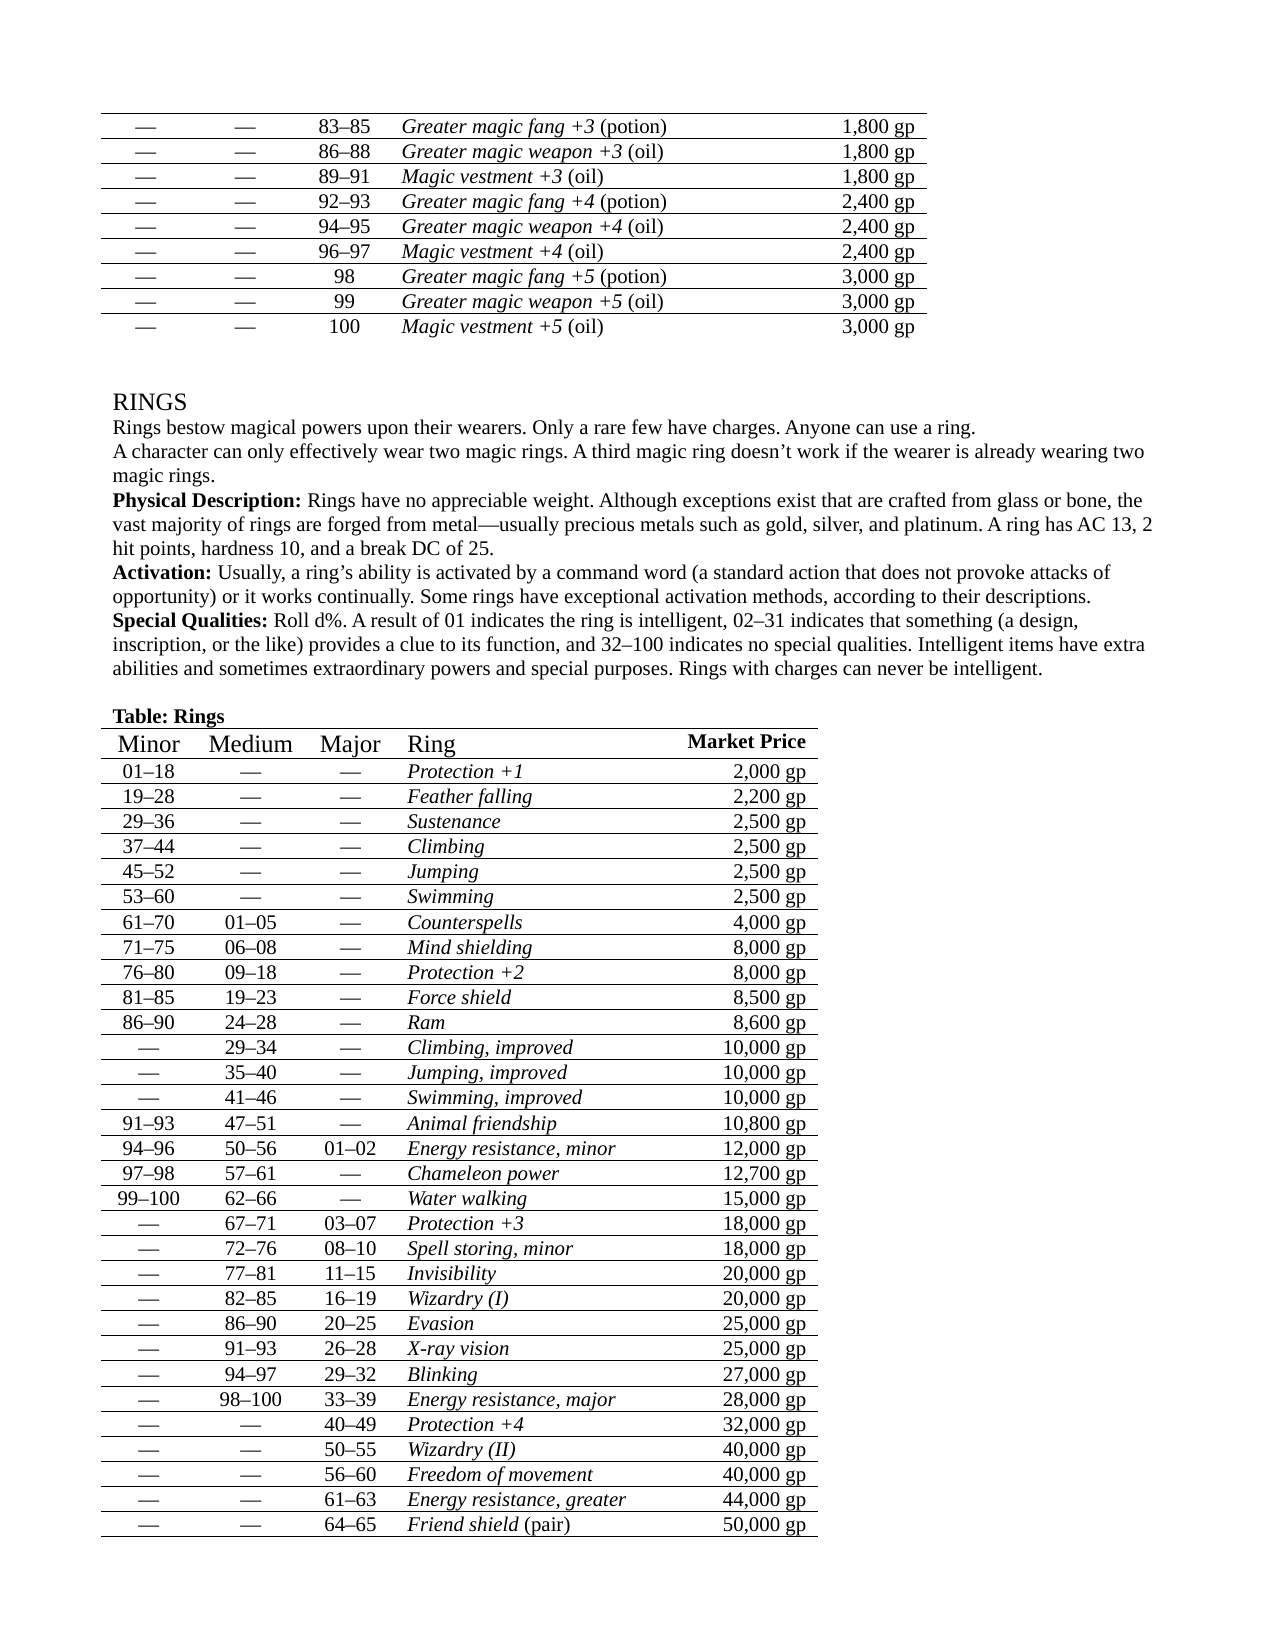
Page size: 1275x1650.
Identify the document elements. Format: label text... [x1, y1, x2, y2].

table_cell — [196, 834, 305, 858]
table_cell Energy resistance, greater [395, 1487, 666, 1511]
table_cell 01–05 [196, 910, 305, 934]
table_cell 97–98 [101, 1161, 196, 1185]
table_cell — [101, 1512, 196, 1536]
table_cell Friend shield (pair) [395, 1512, 666, 1536]
table_cell — [101, 164, 191, 188]
table_cell 98 [299, 264, 389, 288]
table_cell 3,000 gp [775, 314, 927, 338]
table_cell — [101, 1311, 196, 1335]
table_cell 82–85 [196, 1286, 305, 1310]
table_cell — [196, 1487, 305, 1511]
table_cell — [191, 164, 299, 188]
table_cell — [196, 1412, 305, 1436]
table_cell 12,000 gp [666, 1136, 818, 1159]
table_cell — [101, 189, 191, 213]
table_cell 25,000 gp [666, 1311, 818, 1335]
table_cell 20,000 gp [666, 1261, 818, 1285]
table_cell Water walking [395, 1186, 666, 1210]
table_cell — [101, 1035, 196, 1059]
table_cell — [196, 784, 305, 808]
table_cell 37–44 [101, 834, 196, 858]
table_cell Major [305, 729, 395, 758]
table_cell — [196, 759, 305, 783]
table_cell 10,000 gp [666, 1060, 818, 1084]
table_cell 1,800 gp [775, 139, 927, 163]
table_cell — [101, 1412, 196, 1436]
table_cell 4,000 gp [666, 910, 818, 934]
table_cell 15,000 gp [666, 1186, 818, 1210]
table_cell — [305, 809, 395, 833]
table_cell Market Price [666, 729, 818, 758]
table_cell — [305, 985, 395, 1009]
table_cell — [305, 1186, 395, 1210]
table_cell 2,400 gp [775, 239, 927, 263]
table_header Table: Rings [101, 704, 818, 728]
table_cell Energy resistance, minor [395, 1136, 666, 1159]
table_cell 50,000 gp [666, 1512, 818, 1536]
table_cell 20,000 gp [666, 1286, 818, 1310]
table_cell Protection +1 [395, 759, 666, 783]
table_cell 94–97 [196, 1361, 305, 1386]
table_cell 62–66 [196, 1186, 305, 1210]
table_cell 10,000 gp [666, 1035, 818, 1059]
table_cell 47–51 [196, 1110, 305, 1134]
table_cell — [101, 1487, 196, 1511]
table_cell 2,500 gp [666, 885, 818, 908]
table_cell — [191, 214, 299, 238]
table_cell 06–08 [196, 935, 305, 959]
table_cell — [305, 935, 395, 959]
table_cell — [101, 1336, 196, 1360]
table_cell — [305, 960, 395, 984]
table_cell — [196, 1512, 305, 1536]
table_cell — [191, 114, 299, 138]
table_cell Protection +3 [395, 1211, 666, 1235]
table_cell Ram [395, 1010, 666, 1034]
table_cell Evasion [395, 1311, 666, 1335]
table_cell 19–28 [101, 784, 196, 808]
table_cell 83–85 [299, 114, 389, 138]
table_cell Protection +2 [395, 960, 666, 984]
table_cell — [101, 1060, 196, 1084]
table_cell 71–75 [101, 935, 196, 959]
table_cell — [305, 759, 395, 783]
table_cell Force shield [395, 985, 666, 1009]
table_cell Jumping, improved [395, 1060, 666, 1084]
table_cell 3,000 gp [775, 264, 927, 288]
table_cell Wizardry (II) [395, 1437, 666, 1461]
table_cell 41–46 [196, 1085, 305, 1109]
table_cell 89–91 [299, 164, 389, 188]
table_cell X-ray vision [395, 1336, 666, 1360]
table_cell 2,200 gp [666, 784, 818, 808]
table_cell Freedom of movement [395, 1462, 666, 1486]
table_cell 92–93 [299, 189, 389, 213]
table_cell — [191, 239, 299, 263]
table_cell Greater magic fang +5 (potion) [389, 264, 774, 288]
table_cell Climbing [395, 834, 666, 858]
table_cell 8,500 gp [666, 985, 818, 1009]
table_cell Ring [395, 729, 666, 758]
table_cell 61–70 [101, 910, 196, 934]
table_cell 81–85 [101, 985, 196, 1009]
table_cell 94–96 [101, 1136, 196, 1159]
table_cell 72–76 [196, 1236, 305, 1260]
table_cell Magic vestment +5 (oil) [389, 314, 774, 338]
table_cell 86–90 [196, 1311, 305, 1335]
table_cell 18,000 gp [666, 1211, 818, 1235]
table_cell — [305, 1110, 395, 1134]
table_cell 09–18 [196, 960, 305, 984]
table_cell 11–15 [305, 1261, 395, 1285]
table_cell 96–97 [299, 239, 389, 263]
table_cell — [101, 1261, 196, 1285]
table_cell Magic vestment +3 (oil) [389, 164, 774, 188]
table_cell — [305, 859, 395, 883]
table_cell — [196, 809, 305, 833]
table_cell 44,000 gp [666, 1487, 818, 1511]
table_cell 12,700 gp [666, 1161, 818, 1185]
table_cell 29–34 [196, 1035, 305, 1059]
table_cell 3,000 gp [775, 289, 927, 313]
table_cell 26–28 [305, 1336, 395, 1360]
text A character can only effectively wear two magic rings. A third magic ring doesn’t work if the wearer is already wearing two magic rings. [112, 439, 1162, 487]
table_cell 99–100 [101, 1186, 196, 1210]
table_cell — [191, 139, 299, 163]
text Special Qualities: Roll d%. A result of 01 indicates the ring is intelligent, 02–31 indicates that something (a design, inscription, or the like) provides a clue to its function, and 32–100 indicates no special qualities. Intelligent items have extra abilities and sometimes extraordinary powers and special purposes. Rings with charges can never be intelligent. [112, 608, 1162, 680]
table_cell 91–93 [101, 1110, 196, 1134]
table_cell 16–19 [305, 1286, 395, 1310]
table_cell Animal friendship [395, 1110, 666, 1134]
table_cell 50–56 [196, 1136, 305, 1159]
table_cell 28,000 gp [666, 1387, 818, 1411]
table_cell — [101, 1085, 196, 1109]
table_cell — [101, 114, 191, 138]
table_cell — [305, 1060, 395, 1084]
table_cell Climbing, improved [395, 1035, 666, 1059]
table_cell 77–81 [196, 1261, 305, 1285]
text Rings bestow magical powers upon their wearers. Only a rare few have charges. Anyone can use a ring. [112, 415, 1162, 439]
table_cell — [101, 239, 191, 263]
table_cell Energy resistance, major [395, 1387, 666, 1411]
table_cell 64–65 [305, 1512, 395, 1536]
table_cell 53–60 [101, 885, 196, 908]
table_cell 40,000 gp [666, 1437, 818, 1461]
table_cell 45–52 [101, 859, 196, 883]
table_cell 10,800 gp [666, 1110, 818, 1134]
table_cell — [305, 885, 395, 908]
table_cell — [196, 859, 305, 883]
table_cell 35–40 [196, 1060, 305, 1084]
table_cell — [191, 189, 299, 213]
table_cell 19–23 [196, 985, 305, 1009]
table_cell 2,400 gp [775, 189, 927, 213]
table_cell 1,800 gp [775, 114, 927, 138]
table_cell 29–32 [305, 1361, 395, 1386]
table_cell — [191, 264, 299, 288]
table_cell Blinking [395, 1361, 666, 1386]
table_cell — [305, 1010, 395, 1034]
table_cell 94–95 [299, 214, 389, 238]
table_cell 100 [299, 314, 389, 338]
table_cell — [196, 885, 305, 908]
table_cell 8,000 gp [666, 935, 818, 959]
table_cell 01–18 [101, 759, 196, 783]
table_cell 61–63 [305, 1487, 395, 1511]
table_cell — [101, 1361, 196, 1386]
table_cell Magic vestment +4 (oil) [389, 239, 774, 263]
table_cell 18,000 gp [666, 1236, 818, 1260]
table_cell 56–60 [305, 1462, 395, 1486]
table_cell 2,500 gp [666, 809, 818, 833]
table_cell 76–80 [101, 960, 196, 984]
table_cell — [101, 1286, 196, 1310]
table_cell Jumping [395, 859, 666, 883]
table_cell 2,000 gp [666, 759, 818, 783]
table_cell — [305, 910, 395, 934]
table_cell 40–49 [305, 1412, 395, 1436]
table_cell 2,400 gp [775, 214, 927, 238]
table_cell 40,000 gp [666, 1462, 818, 1486]
table_cell — [101, 1462, 196, 1486]
table_cell 8,000 gp [666, 960, 818, 984]
table_cell — [305, 1161, 395, 1185]
table_cell — [196, 1462, 305, 1486]
table_cell Spell storing, minor [395, 1236, 666, 1260]
table_cell Swimming, improved [395, 1085, 666, 1109]
table_cell 08–10 [305, 1236, 395, 1260]
table_cell — [101, 1236, 196, 1260]
table_cell — [101, 139, 191, 163]
table_cell Swimming [395, 885, 666, 908]
table_cell 86–88 [299, 139, 389, 163]
table_cell — [305, 1035, 395, 1059]
text Activation: Usually, a ring’s ability is activated by a command word (a standard action that does not provoke attacks of opportunity) or it works continually. Some rings have exceptional activation methods, according to their descriptions. [112, 560, 1162, 608]
table_cell Greater magic fang +4 (potion) [389, 189, 774, 213]
table_cell — [191, 289, 299, 313]
text Physical Description: Rings have no appreciable weight. Although exceptions exist that are crafted from glass or bone, the vast majority of rings are forged from metal—usually precious metals such as gold, silver, and platinum. A ring has AC 13, 2 hit points, hardness 10, and a break DC of 25. [112, 487, 1162, 560]
table_cell Greater magic weapon +5 (oil) [389, 289, 774, 313]
table_cell 91–93 [196, 1336, 305, 1360]
table_cell 24–28 [196, 1010, 305, 1034]
table_cell 98–100 [196, 1387, 305, 1411]
table_cell 8,600 gp [666, 1010, 818, 1034]
table_cell — [305, 784, 395, 808]
table_cell 50–55 [305, 1437, 395, 1461]
table_cell Counterspells [395, 910, 666, 934]
table_cell Minor [101, 729, 196, 758]
table_cell 03–07 [305, 1211, 395, 1235]
text RINGS [112, 387, 1162, 415]
table_cell — [196, 1437, 305, 1461]
table_cell — [101, 214, 191, 238]
table_cell 25,000 gp [666, 1336, 818, 1360]
table_cell Medium [196, 729, 305, 758]
table_cell — [101, 1437, 196, 1461]
table_cell Greater magic weapon +4 (oil) [389, 214, 774, 238]
table_cell 86–90 [101, 1010, 196, 1034]
table_cell — [191, 314, 299, 338]
table_cell — [305, 1085, 395, 1109]
table_cell 33–39 [305, 1387, 395, 1411]
table_cell Sustenance [395, 809, 666, 833]
table_cell — [101, 1211, 196, 1235]
table_cell 2,500 gp [666, 834, 818, 858]
table_cell 29–36 [101, 809, 196, 833]
table_cell — [101, 1387, 196, 1411]
table_cell 01–02 [305, 1136, 395, 1159]
table_cell 1,800 gp [775, 164, 927, 188]
table_cell 2,500 gp [666, 859, 818, 883]
table_cell Wizardry (I) [395, 1286, 666, 1310]
table_cell 20–25 [305, 1311, 395, 1335]
table_cell 27,000 gp [666, 1361, 818, 1386]
table_cell Protection +4 [395, 1412, 666, 1436]
table_cell Feather falling [395, 784, 666, 808]
table_cell — [101, 264, 191, 288]
table_cell 57–61 [196, 1161, 305, 1185]
table_cell — [101, 289, 191, 313]
table_cell 67–71 [196, 1211, 305, 1235]
table_cell 99 [299, 289, 389, 313]
table_cell Chameleon power [395, 1161, 666, 1185]
table_cell 32,000 gp [666, 1412, 818, 1436]
table_cell — [305, 834, 395, 858]
table_cell Greater magic weapon +3 (oil) [389, 139, 774, 163]
table_cell Greater magic fang +3 (potion) [389, 114, 774, 138]
table_cell Invisibility [395, 1261, 666, 1285]
table_cell — [101, 314, 191, 338]
table_cell Mind shielding [395, 935, 666, 959]
table_cell 10,000 gp [666, 1085, 818, 1109]
